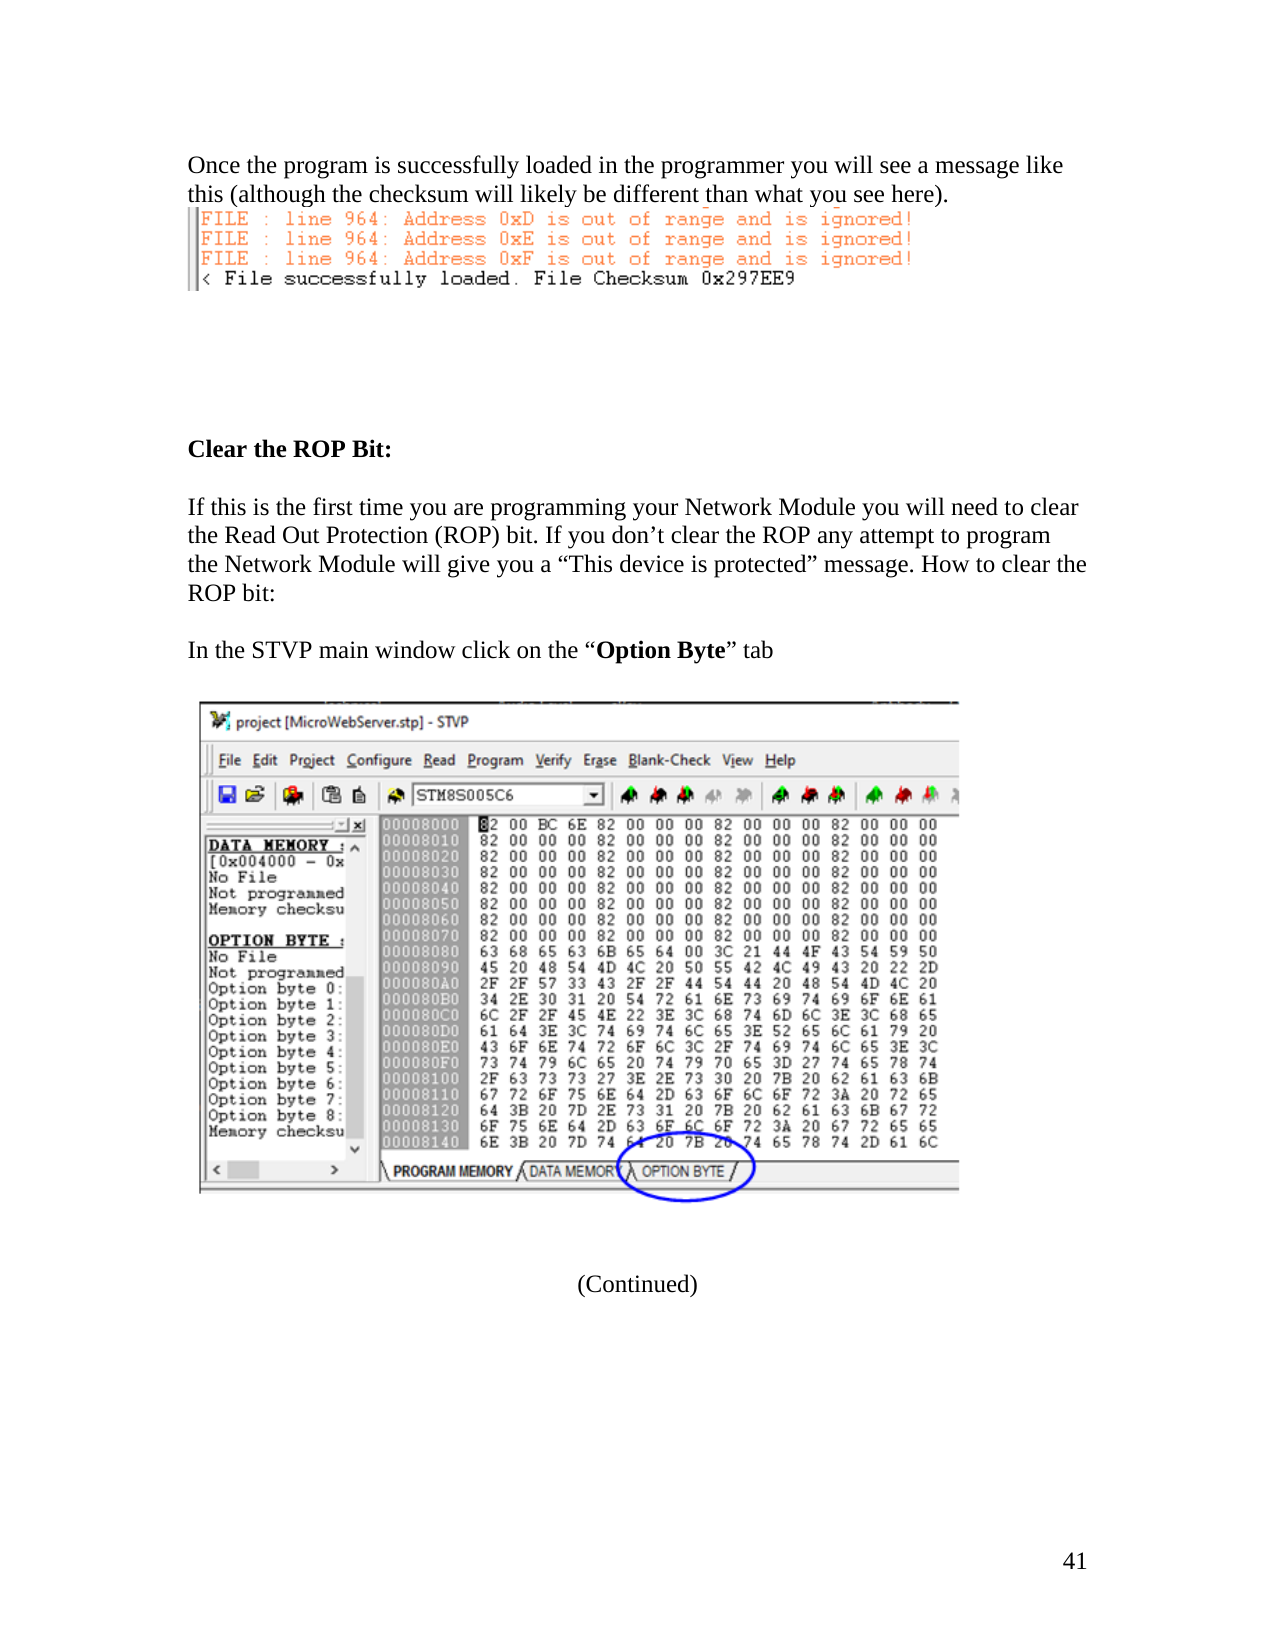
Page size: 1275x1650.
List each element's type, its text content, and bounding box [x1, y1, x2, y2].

picture [187, 207, 1063, 291]
text (Continued) [187, 1269, 1087, 1298]
text Clear the ROP Bit: [187, 434, 1087, 463]
text Once the program is successfully loaded in the programmer you will see a message like this (although the checksum will likely be different than what you see here). [187, 150, 1087, 207]
text In the STVP main window click on the “Option Byte” tab [187, 635, 1087, 664]
text If this is the first time you are programming your Network Module you will need to clear the Read Out Protection (ROP) bit. If you don’t clear the ROP any attempt to program the Network Module will give you a “This device is protected” message. How to clear the ROP bit: [187, 492, 1087, 607]
picture [187, 692, 976, 1212]
